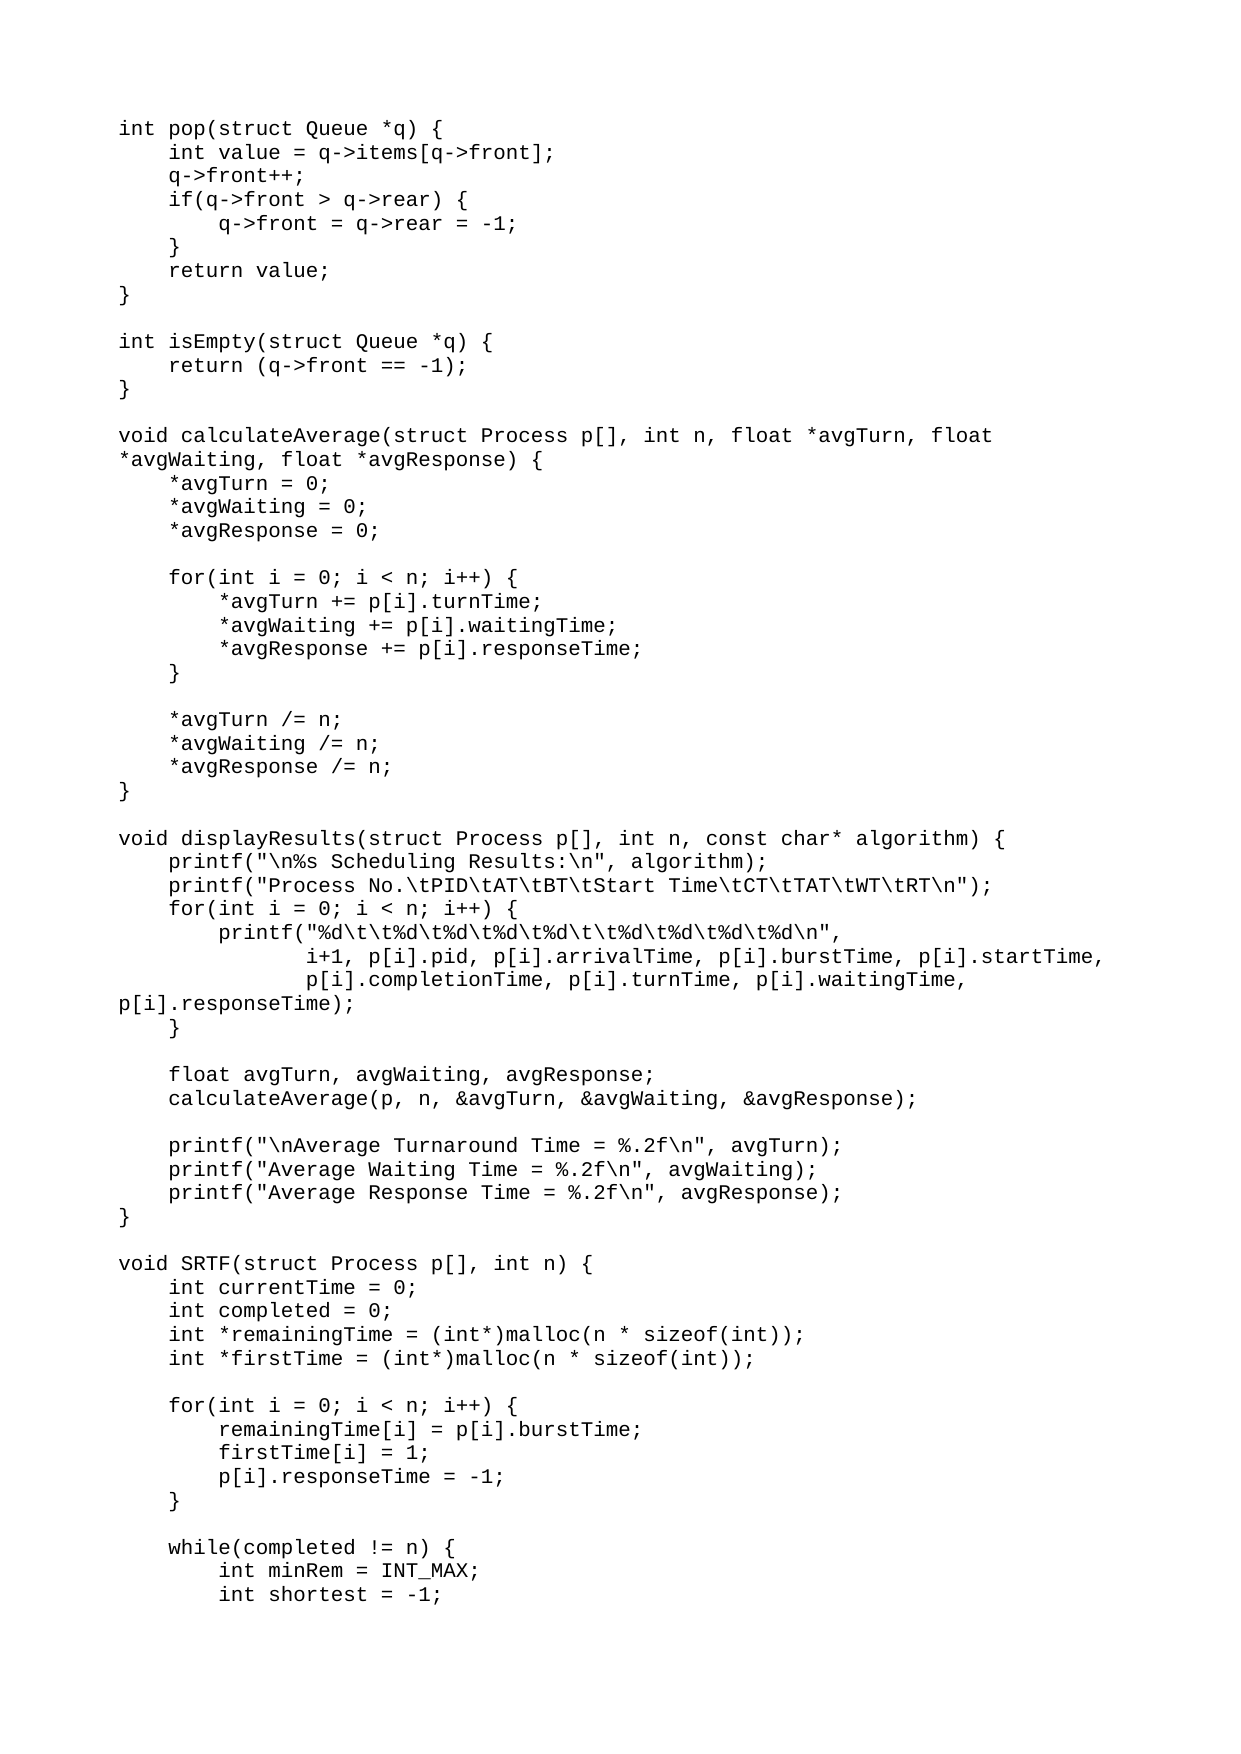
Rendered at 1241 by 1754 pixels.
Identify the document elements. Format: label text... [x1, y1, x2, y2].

text } [118, 236, 1122, 260]
text void calculateAverage(struct Process p[], int n, float *avgTurn, float *avgWaiting, float *avgResponse) { [118, 426, 1122, 473]
text } [118, 662, 1122, 686]
text calculateAverage(p, n, &avgTurn, &avgWaiting, &avgResponse); [118, 1088, 1122, 1111]
text printf("Average Waiting Time = %.2f\n", avgWaiting); [118, 1158, 1122, 1182]
text return (q->front == -1); [118, 354, 1122, 378]
text *avgTurn = 0; [118, 473, 1122, 496]
text int minRem = INT_MAX; [118, 1561, 1122, 1584]
text *avgTurn /= n; [118, 709, 1122, 733]
text *avgWaiting /= n; [118, 733, 1122, 757]
text return value; [118, 260, 1122, 284]
text int value = q->items[q->front]; [118, 142, 1122, 165]
text int *firstTime = (int*)malloc(n * sizeof(int)); [118, 1348, 1122, 1371]
text p[i].responseTime = -1; [118, 1466, 1122, 1489]
text if(q->front > q->rear) { [118, 189, 1122, 213]
text } [118, 1206, 1122, 1229]
text int completed = 0; [118, 1300, 1122, 1324]
text int currentTime = 0; [118, 1277, 1122, 1300]
text printf("\n%s Scheduling Results:\n", algorithm); [118, 851, 1122, 875]
text float avgTurn, avgWaiting, avgResponse; [118, 1064, 1122, 1088]
text for(int i = 0; i < n; i++) { [118, 1395, 1122, 1419]
text } [118, 1489, 1122, 1513]
text for(int i = 0; i < n; i++) { [118, 567, 1122, 591]
text int pop(struct Queue *q) { [118, 118, 1122, 142]
text } [118, 284, 1122, 307]
text printf("%d\t\t%d\t%d\t%d\t%d\t\t%d\t%d\t%d\t%d\n", [118, 922, 1122, 946]
text p[i].completionTime, p[i].turnTime, p[i].waitingTime, p[i].responseTime); [118, 969, 1122, 1017]
text *avgWaiting += p[i].waitingTime; [118, 615, 1122, 638]
text i+1, p[i].pid, p[i].arrivalTime, p[i].burstTime, p[i].startTime, [118, 946, 1122, 969]
text remainingTime[i] = p[i].burstTime; [118, 1419, 1122, 1442]
text while(completed != n) { [118, 1537, 1122, 1561]
text printf("Process No.\tPID\tAT\tBT\tStart Time\tCT\tTAT\tWT\tRT\n"); [118, 875, 1122, 898]
text } [118, 1017, 1122, 1040]
text *avgTurn += p[i].turnTime; [118, 591, 1122, 615]
text } [118, 780, 1122, 804]
text printf("\nAverage Turnaround Time = %.2f\n", avgTurn); [118, 1135, 1122, 1158]
text int isEmpty(struct Queue *q) { [118, 331, 1122, 354]
text q->front++; [118, 165, 1122, 189]
text int *remainingTime = (int*)malloc(n * sizeof(int)); [118, 1324, 1122, 1348]
text *avgResponse = 0; [118, 520, 1122, 544]
text int shortest = -1; [118, 1584, 1122, 1608]
text printf("Average Response Time = %.2f\n", avgResponse); [118, 1182, 1122, 1206]
text q->front = q->rear = -1; [118, 213, 1122, 236]
text for(int i = 0; i < n; i++) { [118, 898, 1122, 922]
text *avgResponse /= n; [118, 757, 1122, 780]
text } [118, 378, 1122, 402]
text *avgWaiting = 0; [118, 496, 1122, 520]
text void displayResults(struct Process p[], int n, const char* algorithm) { [118, 827, 1122, 851]
text firstTime[i] = 1; [118, 1442, 1122, 1466]
text void SRTF(struct Process p[], int n) { [118, 1253, 1122, 1277]
text *avgResponse += p[i].responseTime; [118, 638, 1122, 662]
